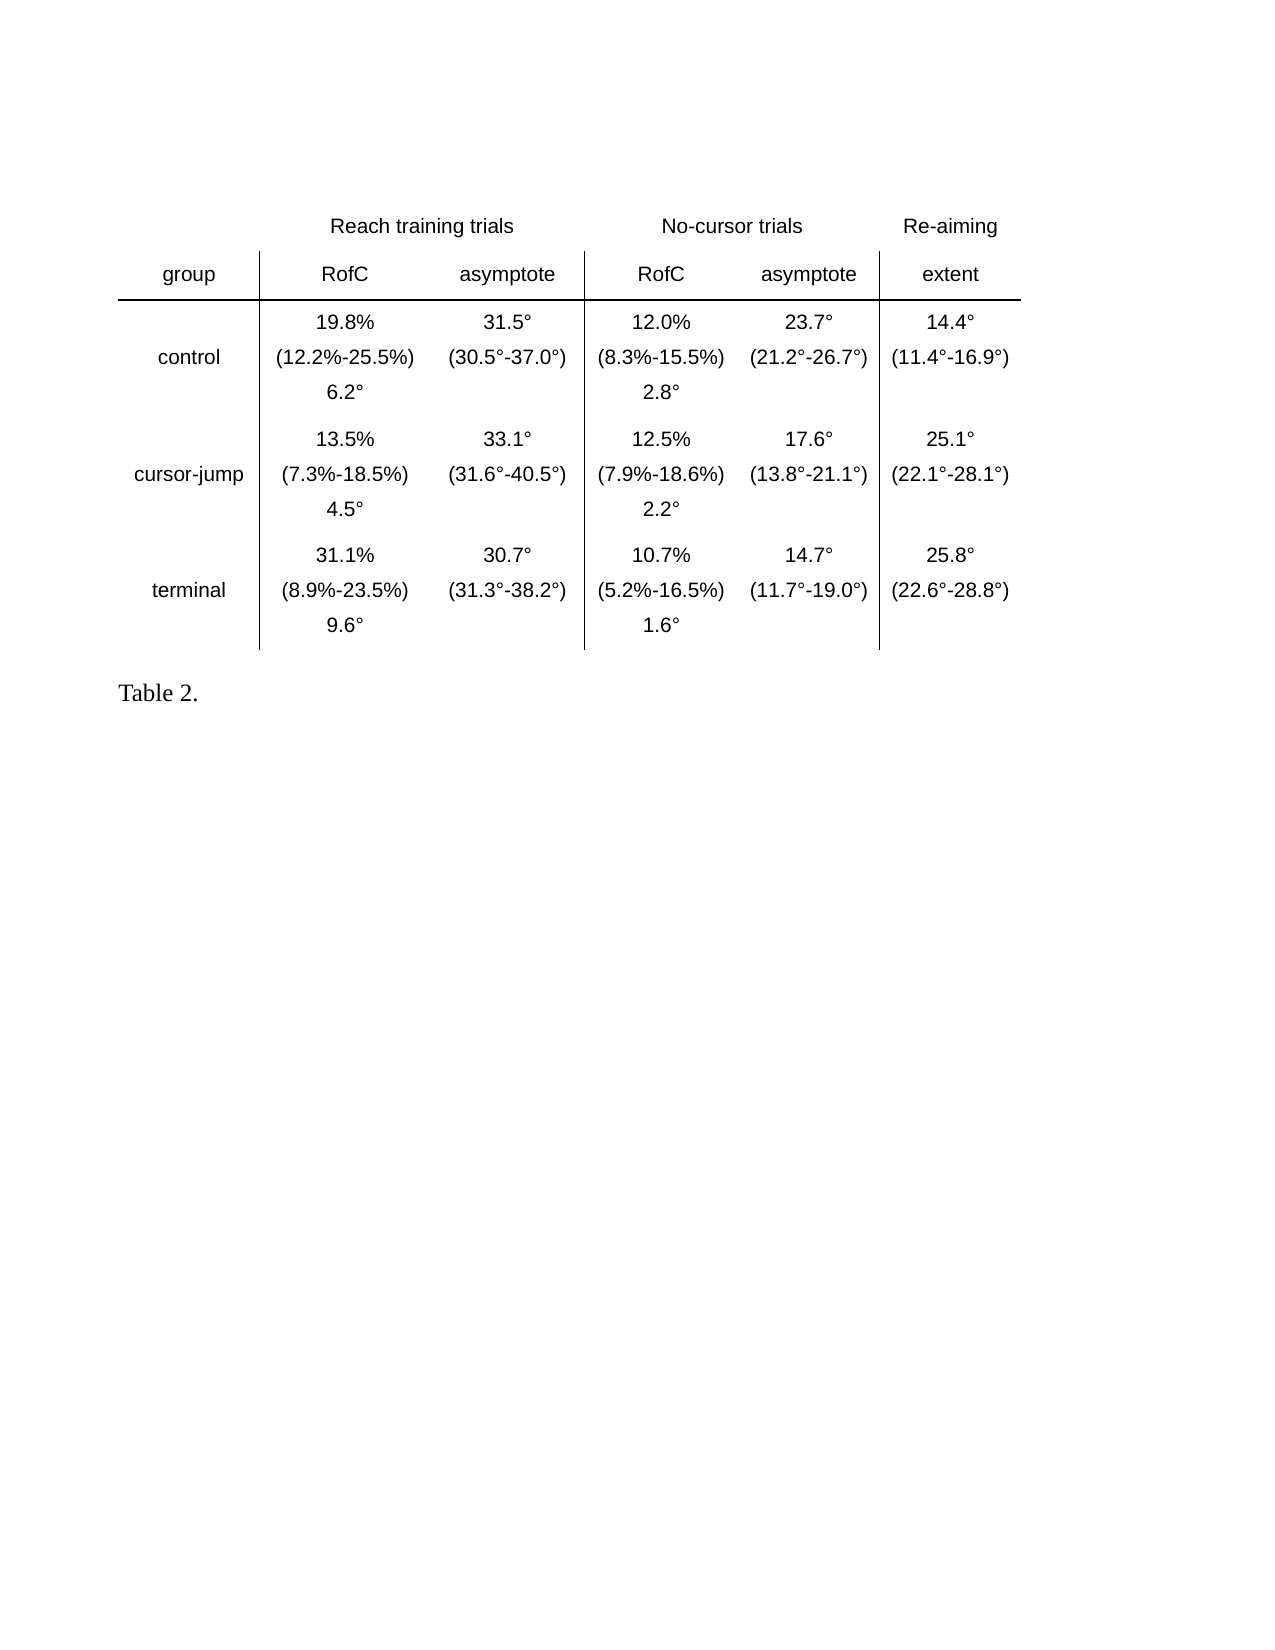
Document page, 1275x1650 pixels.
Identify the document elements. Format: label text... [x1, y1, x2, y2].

table_cell asymptote [431, 251, 584, 299]
table_cell RofC [260, 251, 431, 299]
table_cell terminal [118, 533, 259, 650]
table_cell cursor-jump [118, 417, 259, 533]
table_cell extent [880, 251, 1021, 299]
table_cell 33.1° (31.6°-40.5°) [431, 417, 584, 533]
table_cell 10.7% (5.2%-16.5%) 1.6° [585, 533, 738, 650]
table_cell 19.8% (12.2%-25.5%) 6.2° [260, 301, 431, 417]
table_cell 12.5% (7.9%-18.6%) 2.2° [585, 417, 738, 533]
table_cell control [118, 301, 259, 417]
table_cell RofC [585, 251, 738, 299]
table_cell 12.0% (8.3%-15.5%) 2.8° [585, 301, 738, 417]
table_header No-cursor trials [584, 204, 879, 251]
table_header group [118, 204, 259, 299]
table_cell 31.1% (8.9%-23.5%) 9.6° [260, 533, 431, 650]
table_cell 23.7° (21.2°-26.7°) [738, 301, 879, 417]
table_cell 25.8° (22.6°-28.8°) [880, 533, 1021, 650]
table_cell 31.5° (30.5°-37.0°) [431, 301, 584, 417]
table_cell 14.4° (11.4°-16.9°) [880, 301, 1021, 417]
table_cell asymptote [738, 251, 879, 299]
table_header Re-aiming [880, 204, 1021, 251]
table_cell 25.1° (22.1°-28.1°) [880, 417, 1021, 533]
table_cell 14.7° (11.7°-19.0°) [738, 533, 879, 650]
table_cell 30.7° (31.3°-38.2°) [431, 533, 584, 650]
table_cell 13.5% (7.3%-18.5%) 4.5° [260, 417, 431, 533]
table_header Reach training trials [260, 204, 584, 251]
table_cell 17.6° (13.8°-21.1°) [738, 417, 879, 533]
text Table 2. [118, 678, 1157, 707]
